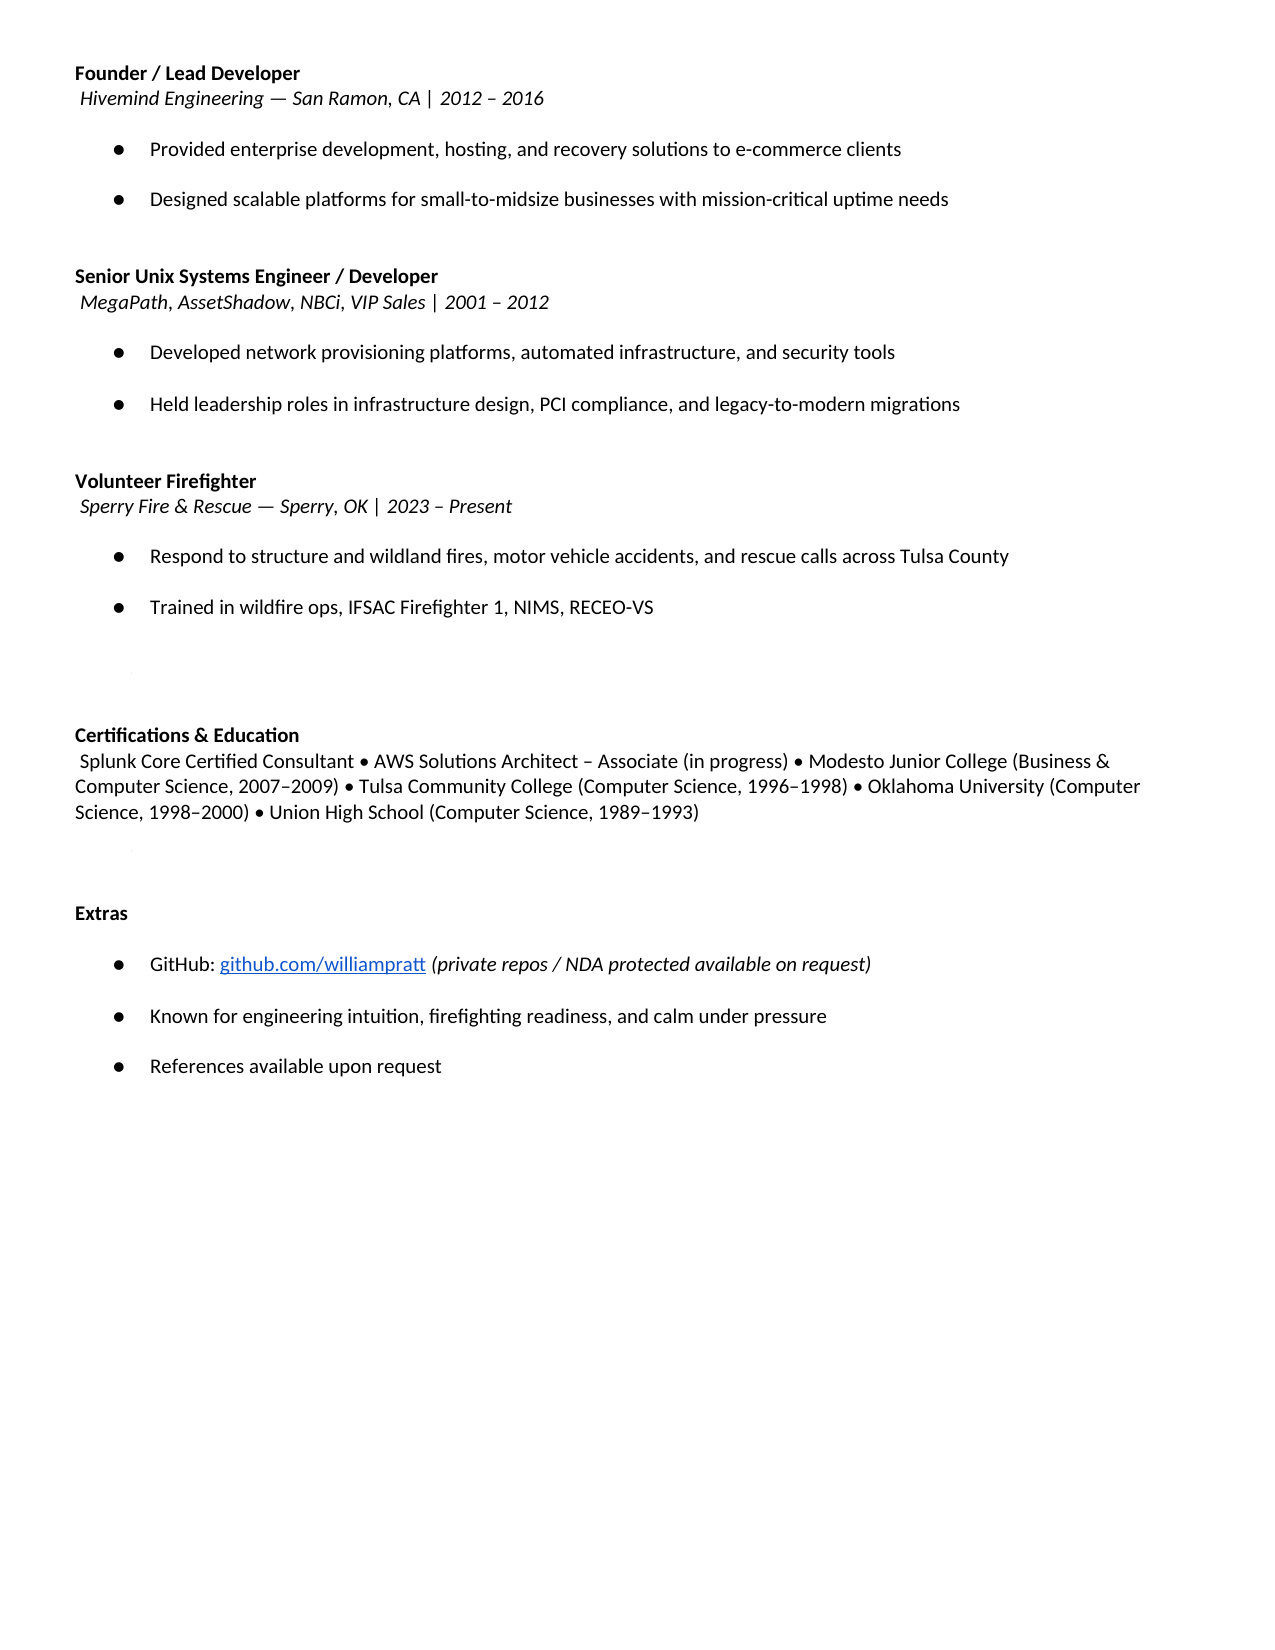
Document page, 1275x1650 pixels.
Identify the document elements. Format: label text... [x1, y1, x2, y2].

text Founder / Lead Developer Hivemind Engineering — San Ramon, CA | 2012 – 2016 [75, 60, 1200, 111]
list Known for engineering intuition, firefighting readiness, and calm under pressure [112, 1003, 1200, 1054]
text Senior Unix Systems Engineer / Developer MegaPath, AssetShadow, NBCi, VIP Sales | 2001 – 2012 [75, 263, 1200, 314]
text Certifications & Education Splunk Core Certified Consultant • AWS Solutions Architect – Associate (in progress) • Modesto Junior College (Business & Computer Science, 2007–2009) • Tulsa Community College (Computer Science, 1996–1998) • Oklahoma University (Computer Science, 1998–2000) • Union High School (Computer Science, 1989–1993) [75, 723, 1200, 824]
text Volunteer Firefighter Sperry Fire & Rescue — Sperry, OK | 2023 – Present [75, 468, 1200, 519]
list Provided enterprise development, hosting, and recovery solutions to e-commerce clients [112, 136, 1200, 187]
list Designed scalable platforms for small-to-midsize businesses with mission-critical uptime needs [112, 187, 1200, 238]
list Developed network provisioning platforms, automated infrastructure, and security tools [112, 339, 1200, 391]
list Respond to structure and wildland fires, motor vehicle accidents, and rescue calls across Tulsa County [112, 544, 1200, 594]
list Held leadership roles in infrastructure design, PCI compliance, and legacy-to-modern migrations [112, 391, 1200, 443]
list GitHub: github.com/williampratt (private repos / NDA protected available on request) [112, 951, 1200, 1003]
list Trained in wildfire ops, IFSAC Firefighter 1, NIMS, RECEO-VS [112, 594, 1200, 646]
list References available upon request [112, 1054, 1200, 1079]
text Extras [75, 901, 1200, 926]
